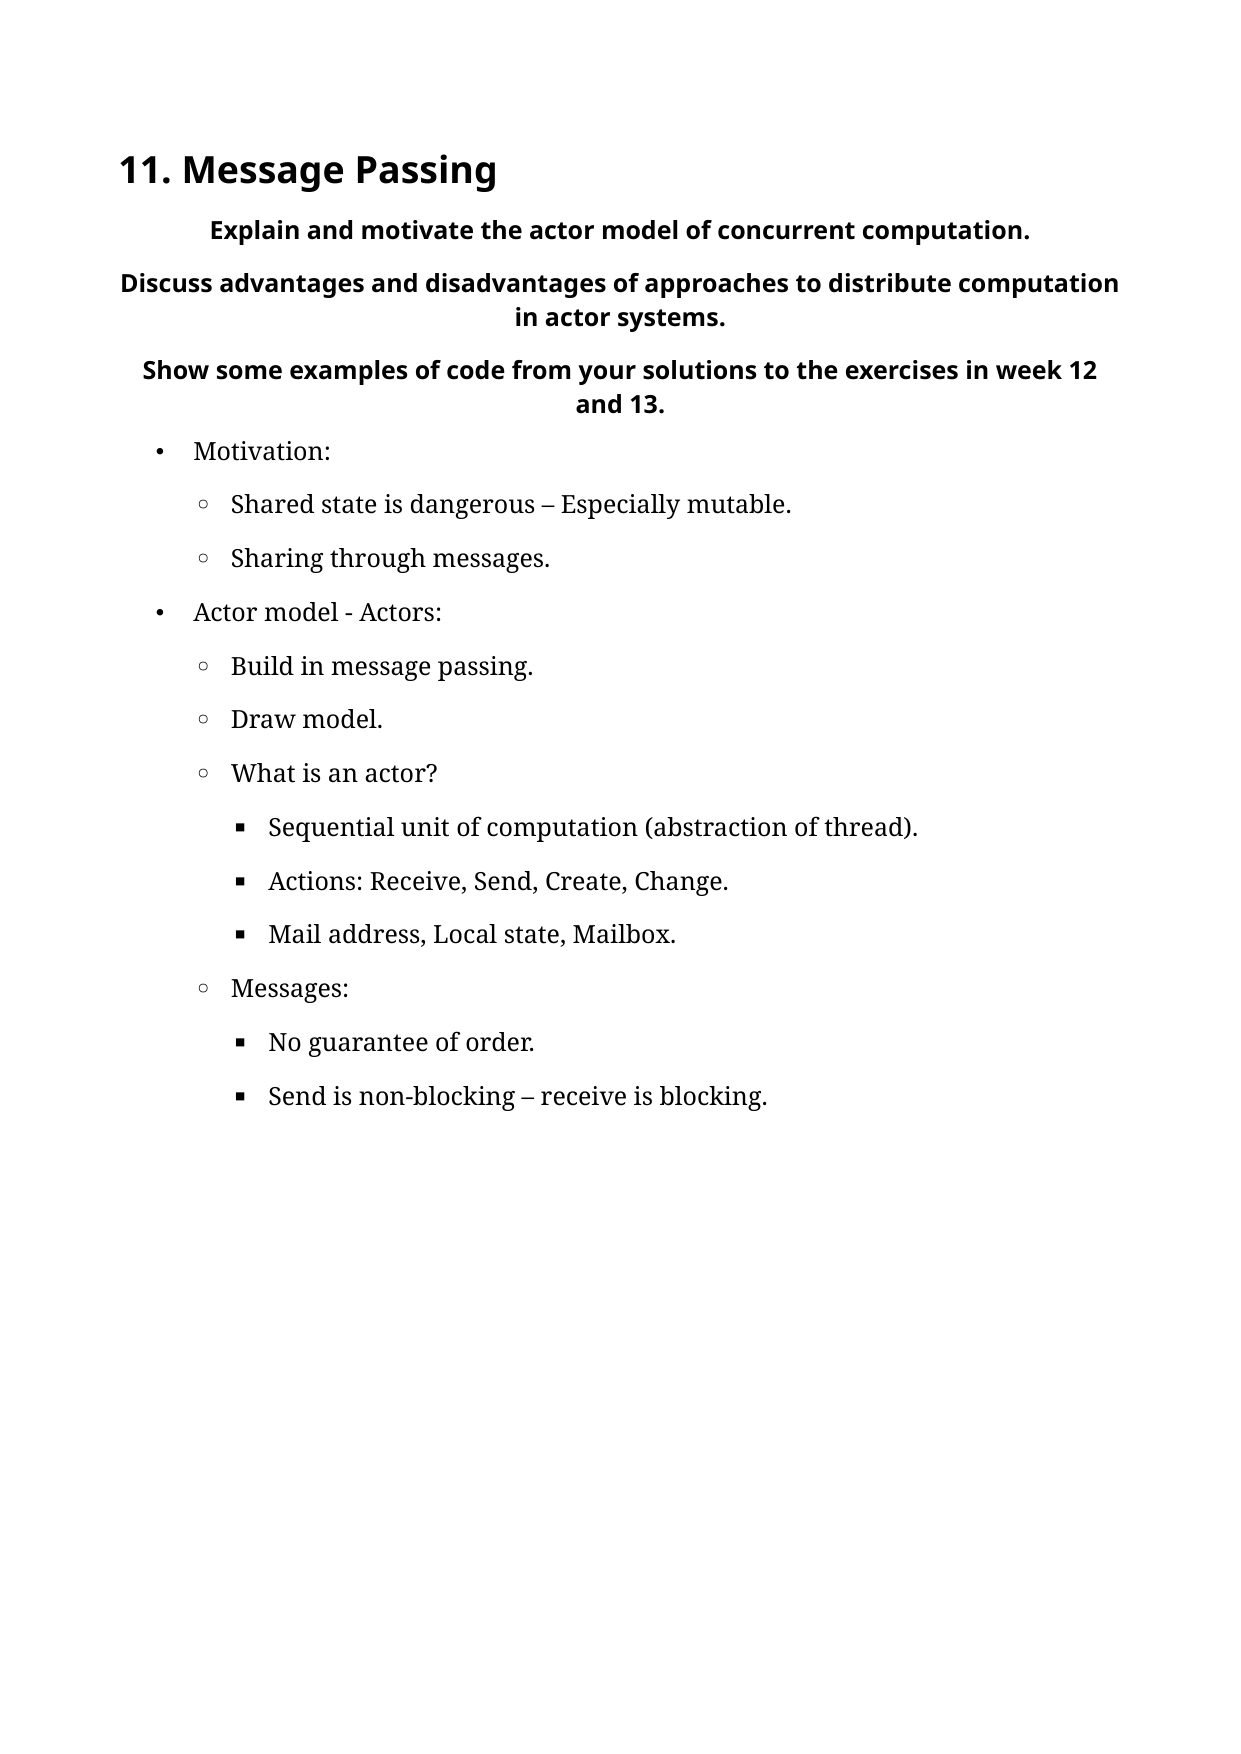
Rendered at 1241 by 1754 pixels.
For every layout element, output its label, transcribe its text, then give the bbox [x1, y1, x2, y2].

list Actor model - Actors: [156, 594, 1122, 628]
list Build in message passing. [193, 648, 1122, 682]
subtitle Discuss advantages and disadvantages of approaches to distribute computation in actor systems. [118, 266, 1122, 334]
list Sequential unit of computation (abstraction of thread). [231, 809, 1122, 843]
list Shared state is dangerous – Especially mutable. [193, 487, 1122, 521]
subtitle Show some examples of code from your solutions to the exercises in week 12 and 13. [118, 353, 1122, 421]
list Motivation: [156, 433, 1122, 467]
list No guarantee of order. [231, 1024, 1122, 1058]
list Actions: Receive, Send, Create, Change. [231, 863, 1122, 897]
list Draw model. [193, 702, 1122, 736]
subtitle Explain and motivate the actor model of concurrent computation. [118, 213, 1122, 247]
list Mail address, Local state, Mailbox. [231, 917, 1122, 951]
list Messages: [193, 971, 1122, 1005]
list What is an actor? [193, 756, 1122, 790]
list Sharing through messages. [193, 541, 1122, 575]
subtitle 11. Message Passing [118, 143, 1122, 194]
list Send is non-blocking – receive is blocking. [231, 1078, 1122, 1112]
